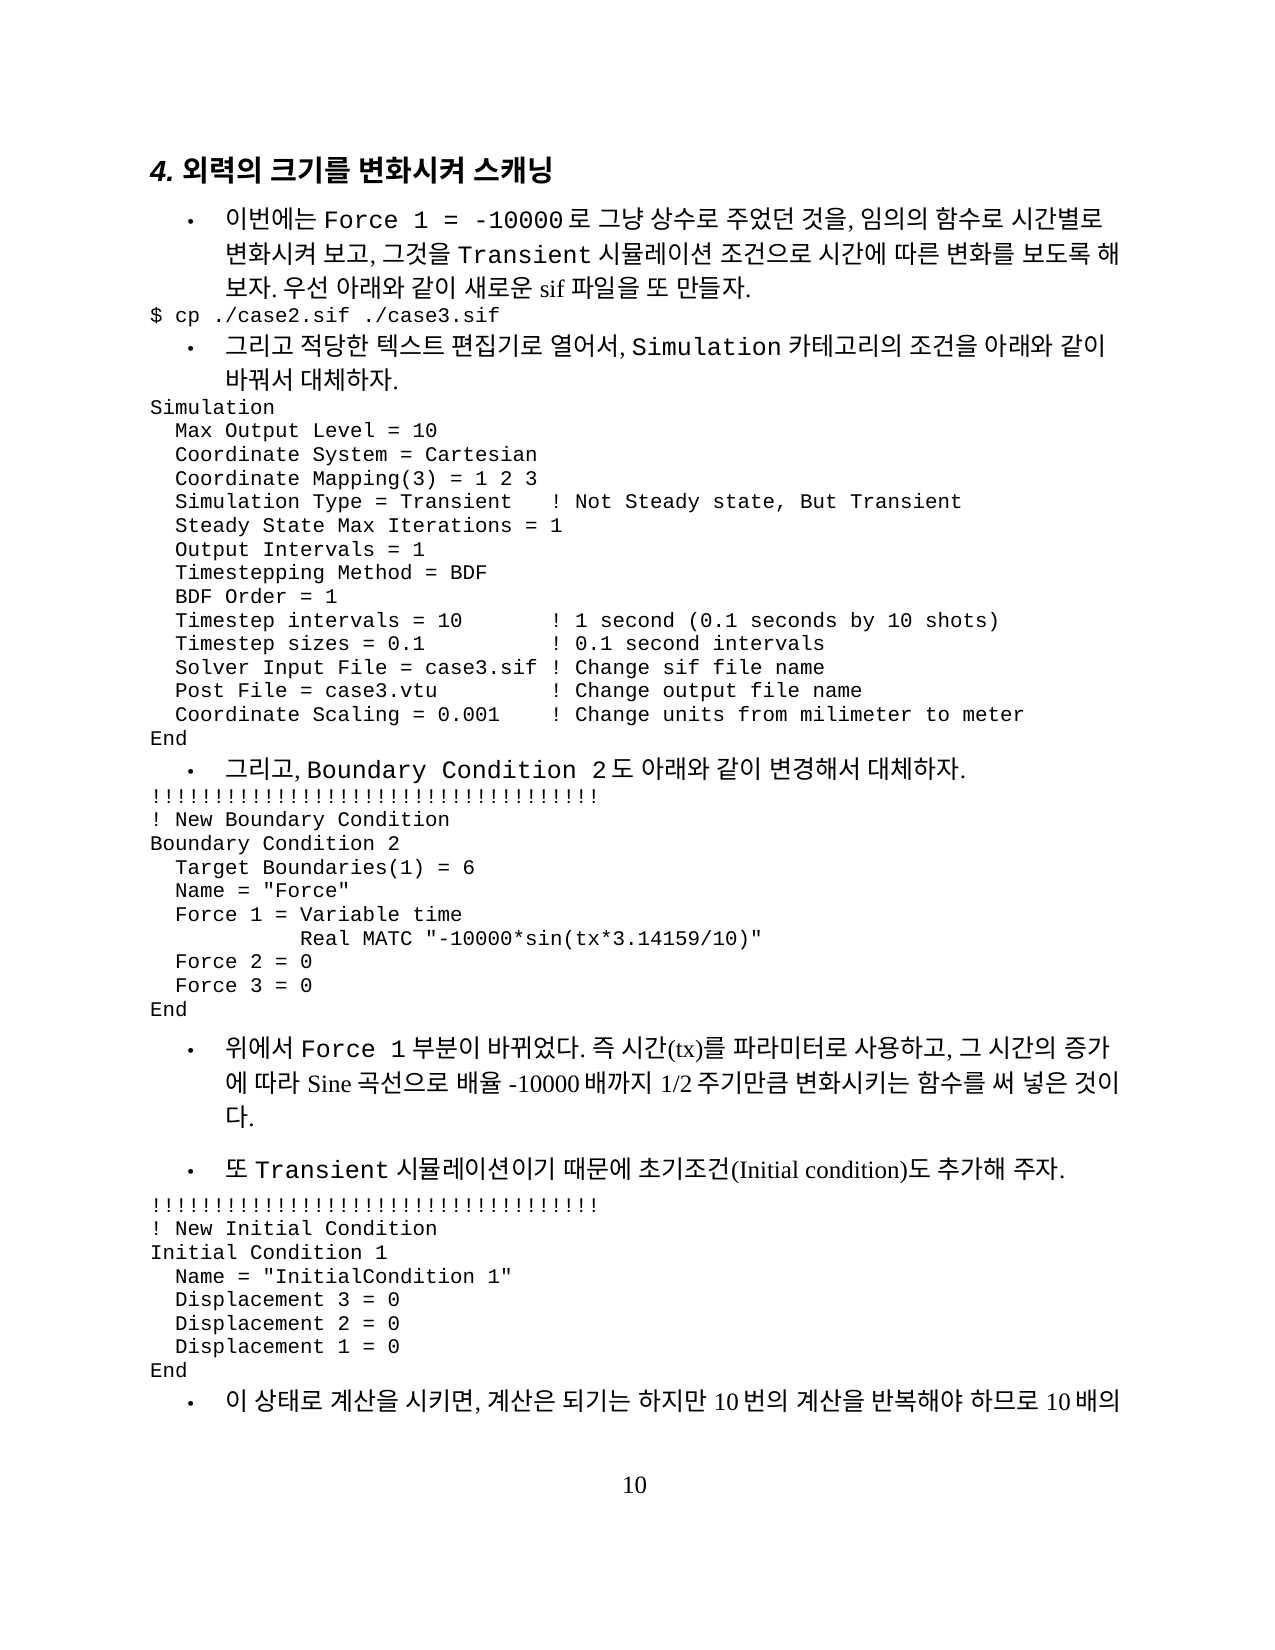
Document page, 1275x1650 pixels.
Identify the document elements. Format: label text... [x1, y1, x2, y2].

text Simulation [150, 397, 1125, 420]
text Timestep sizes = 0.1 ! 0.1 second intervals [150, 633, 1125, 657]
text Initial Condition 1 [150, 1242, 1125, 1266]
text Force 2 = 0 [150, 951, 1125, 975]
text End [150, 1360, 1125, 1384]
text $ cp ./case2.sif ./case3.sif [150, 305, 1125, 328]
list 위에서 Force 1 부분이 바뀌었다. 즉 시간(tx)를 파라미터로 사용하고, 그 시간의 증가에 따라 Sine 곡선으로 배율 -10000배까지 1/2주기만큼 변화시키는 함수를 써 넣은 것이다. [187, 1031, 1125, 1133]
text Post File = case3.vtu ! Change output file name [150, 681, 1125, 704]
list 이 상태로 계산을 시키면, 계산은 되기는 하지만 10번의 계산을 반복해야 하므로 10배의 [187, 1384, 1125, 1418]
text Displacement 3 = 0 [150, 1289, 1125, 1313]
text Displacement 2 = 0 [150, 1313, 1125, 1337]
list 또 Transient 시뮬레이션이기 때문에 초기조건(Initial condition)도 추가해 주자. [187, 1151, 1125, 1186]
text Output Intervals = 1 [150, 539, 1125, 562]
text Coordinate Mapping(3) = 1 2 3 [150, 468, 1125, 491]
list 이번에는 Force 1 = -10000로 그냥 상수로 주었던 것을, 임의의 함수로 시간별로 변화시켜 보고, 그것을 Transient 시뮬레이션 조건으로 시간에 따른 변화를 보도록 해 보자. 우선 아래와 같이 새로운 sif 파일을 또 만들자. [187, 202, 1125, 305]
text Solver Input File = case3.sif ! Change sif file name [150, 657, 1125, 681]
text BDF Order = 1 [150, 586, 1125, 609]
text Real MATC "-10000*sin(tx*3.14159/10)" [150, 928, 1125, 951]
text Displacement 1 = 0 [150, 1337, 1125, 1360]
subtitle 4. 외력의 크기를 변화시켜 스캐닝 [150, 150, 1125, 190]
text Name = "InitialCondition 1" [150, 1266, 1125, 1289]
text Force 3 = 0 [150, 975, 1125, 998]
text Name = "Force" [150, 880, 1125, 904]
text !!!!!!!!!!!!!!!!!!!!!!!!!!!!!!!!!!!! [150, 1195, 1125, 1218]
list 그리고, Boundary Condition 2도 아래와 같이 변경해서 대체하자. [187, 751, 1125, 786]
text !!!!!!!!!!!!!!!!!!!!!!!!!!!!!!!!!!!! [150, 786, 1125, 809]
text Target Boundaries(1) = 6 [150, 857, 1125, 880]
text Coordinate Scaling = 0.001 ! Change units from milimeter to meter [150, 704, 1125, 728]
text Coordinate System = Cartesian [150, 444, 1125, 468]
text ! New Boundary Condition [150, 809, 1125, 833]
text End [150, 998, 1125, 1022]
text Boundary Condition 2 [150, 833, 1125, 857]
list 그리고 적당한 텍스트 편집기로 열어서, Simulation 카테고리의 조건을 아래와 같이 바꿔서 대체하자. [187, 328, 1125, 397]
text Steady State Max Iterations = 1 [150, 515, 1125, 539]
text Force 1 = Variable time [150, 904, 1125, 928]
text Max Output Level = 10 [150, 420, 1125, 444]
text Timestepping Method = BDF [150, 562, 1125, 586]
text End [150, 728, 1125, 751]
text Timestep intervals = 10 ! 1 second (0.1 seconds by 10 shots) [150, 609, 1125, 633]
text Simulation Type = Transient ! Not Steady state, But Transient [150, 491, 1125, 515]
text ! New Initial Condition [150, 1218, 1125, 1242]
